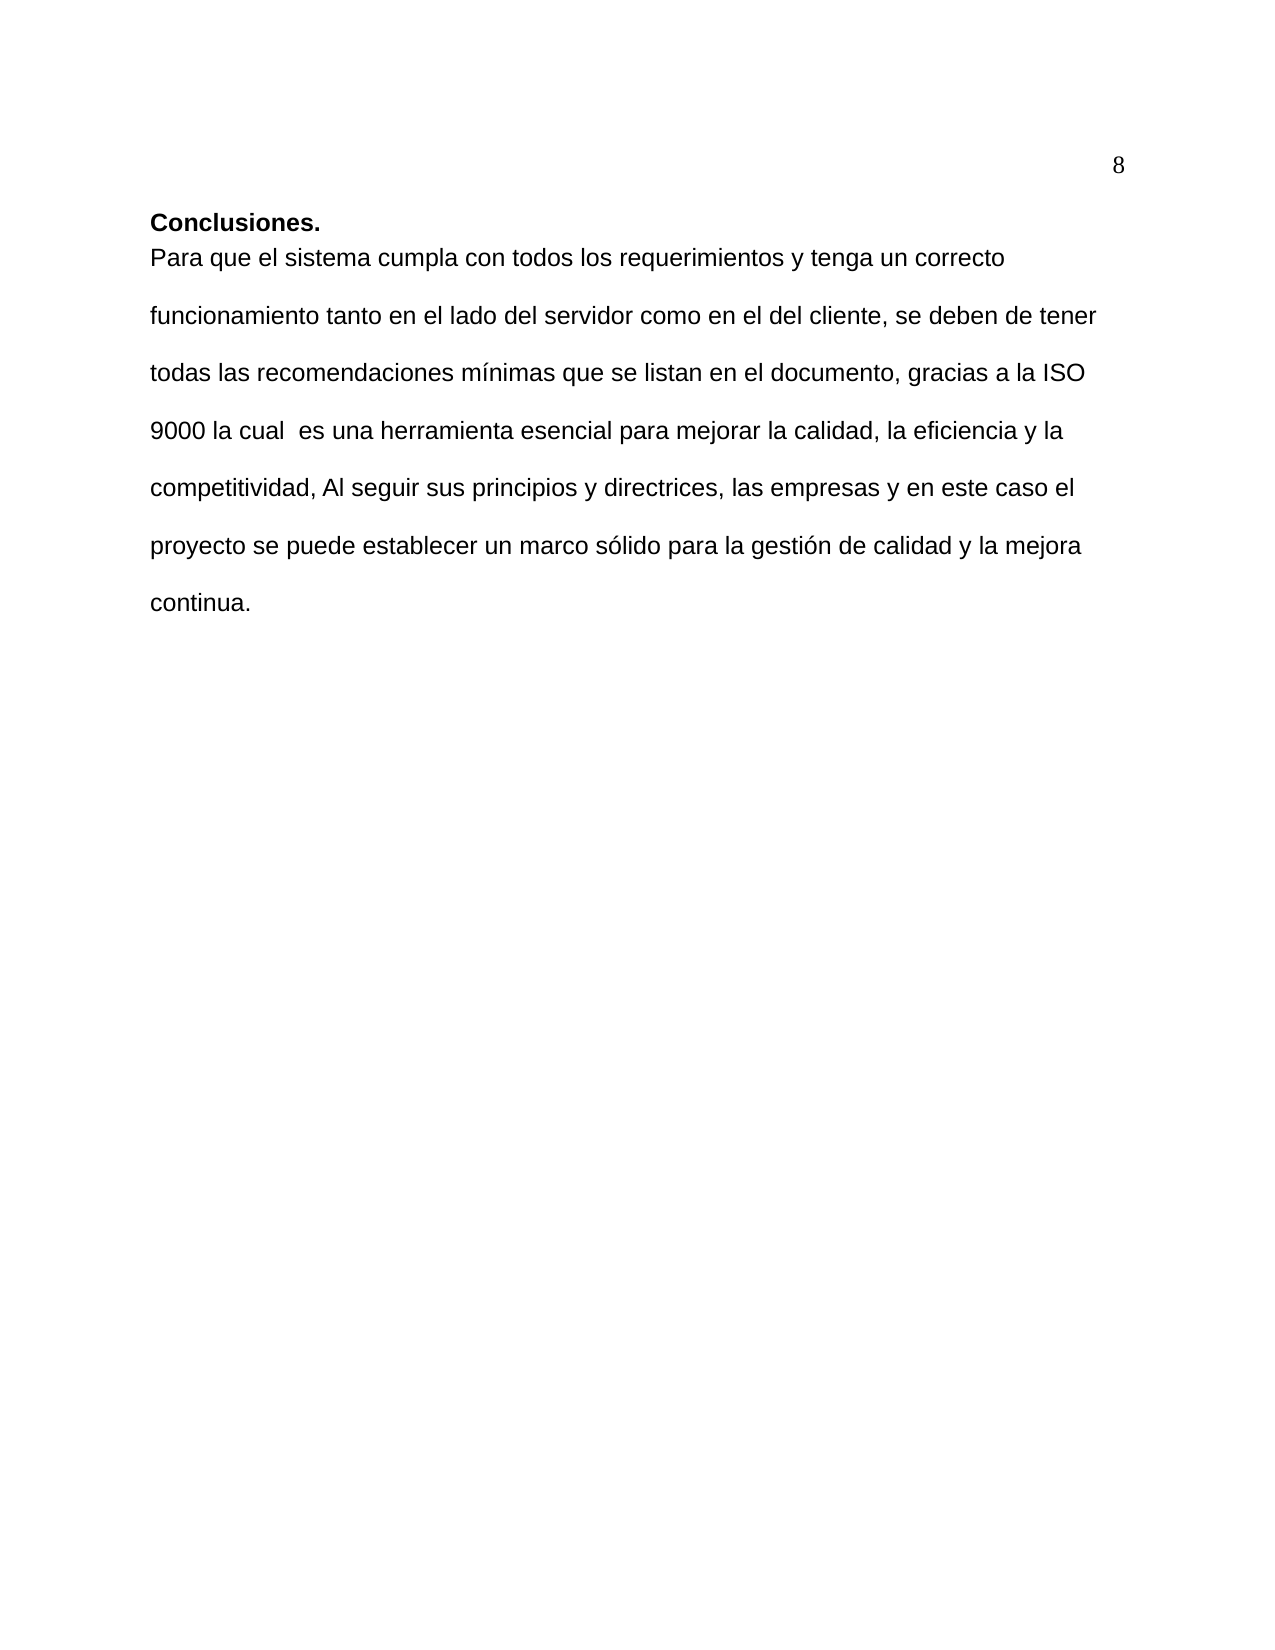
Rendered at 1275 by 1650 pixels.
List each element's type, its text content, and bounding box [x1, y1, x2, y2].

text Para que el sistema cumpla con todos los requerimientos y tenga un correcto funcionamiento tanto en el lado del servidor como en el del cliente, se deben de tener todas las recomendaciones mínimas que se listan en el documento, gracias a la ISO 9000 la cual es una herramienta esencial para mejorar la calidad, la eficiencia y la competitividad, Al seguir sus principios y directrices, las empresas y en este caso el proyecto se puede establecer un marco sólido para la gestión de calidad y la mejora continua. [150, 243, 1125, 617]
subtitle Conclusiones. [150, 208, 1125, 237]
